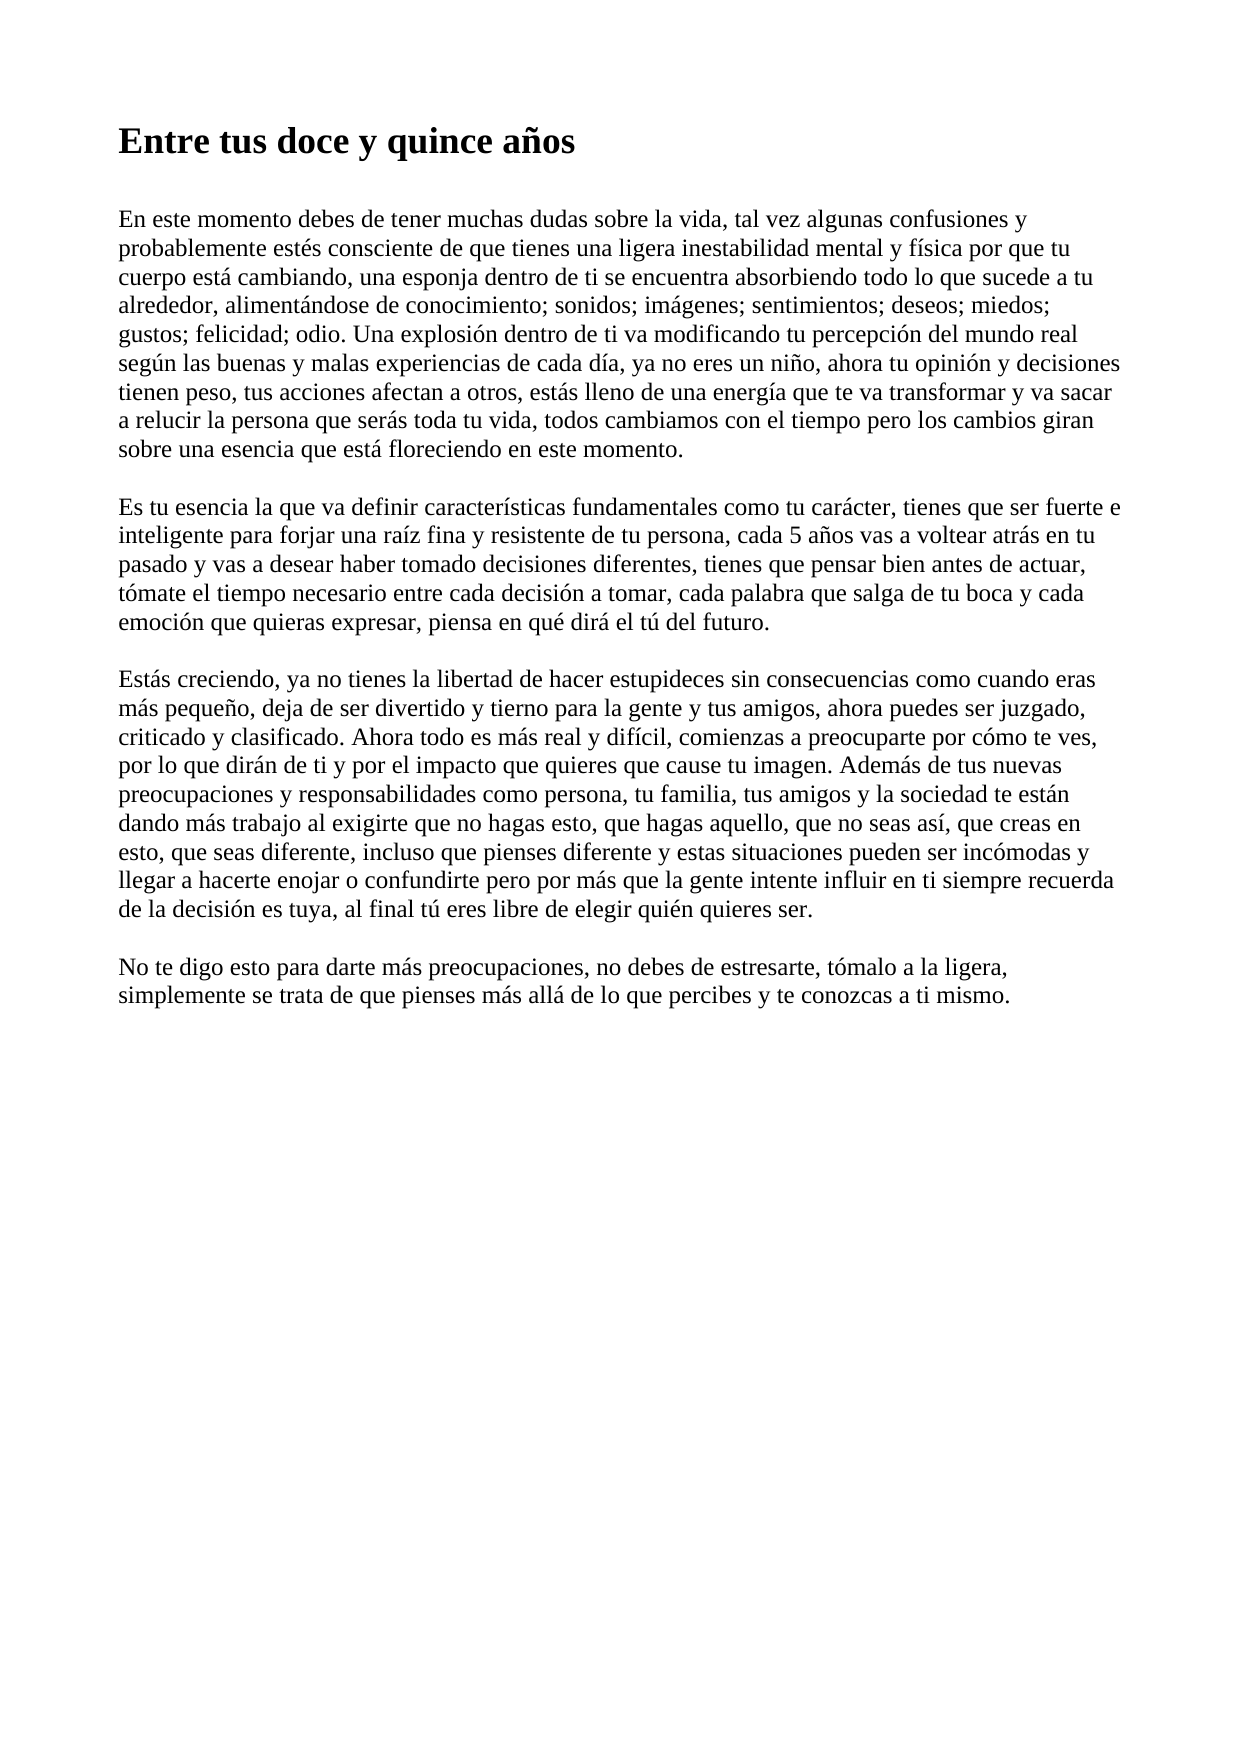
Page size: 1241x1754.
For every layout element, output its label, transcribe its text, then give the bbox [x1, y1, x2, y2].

text Es tu esencia la que va definir características fundamentales como tu carácter, tienes que ser fuerte e inteligente para forjar una raíz fina y resistente de tu persona, cada 5 años vas a voltear atrás en tu pasado y vas a desear haber tomado decisiones diferentes, tienes que pensar bien antes de actuar, tómate el tiempo necesario entre cada decisión a tomar, cada palabra que salga de tu boca y cada emoción que quieras expresar, piensa en qué dirá el tú del futuro. [118, 492, 1122, 636]
text En este momento debes de tener muchas dudas sobre la vida, tal vez algunas confusiones y probablemente estés consciente de que tienes una ligera inestabilidad mental y física por que tu cuerpo está cambiando, una esponja dentro de ti se encuentra absorbiendo todo lo que sucede a tu alrededor, alimentándose de conocimiento; sonidos; imágenes; sentimientos; deseos; miedos; gustos; felicidad; odio. Una explosión dentro de ti va modificando tu percepción del mundo real según las buenas y malas experiencias de cada día, ya no eres un niño, ahora tu opinión y decisiones tienen peso, tus acciones afectan a otros, estás lleno de una energía que te va transformar y va sacar a relucir la persona que serás toda tu vida, todos cambiamos con el tiempo pero los cambios giran sobre una esencia que está floreciendo en este momento. [118, 204, 1122, 463]
text Estás creciendo, ya no tienes la libertad de hacer estupideces sin consecuencias como cuando eras más pequeño, deja de ser divertido y tierno para la gente y tus amigos, ahora puedes ser juzgado, criticado y clasificado. Ahora todo es más real y difícil, comienzas a preocuparte por cómo te ves, por lo que dirán de ti y por el impacto que quieres que cause tu imagen. Además de tus nuevas preocupaciones y responsabilidades como persona, tu familia, tus amigos y la sociedad te están dando más trabajo al exigirte que no hagas esto, que hagas aquello, que no seas así, que creas en esto, que seas diferente, incluso que pienses diferente y estas situaciones pueden ser incómodas y llegar a hacerte enojar o confundirte pero por más que la gente intente influir en ti siempre recuerda de la decisión es tuya, al final tú eres libre de elegir quién quieres ser. [118, 664, 1122, 923]
subtitle Entre tus doce y quince años [118, 118, 1122, 161]
text No te digo esto para darte más preocupaciones, no debes de estresarte, tómalo a la ligera, simplemente se trata de que pienses más allá de lo que percibes y te conozcas a ti mismo. [118, 952, 1122, 1009]
